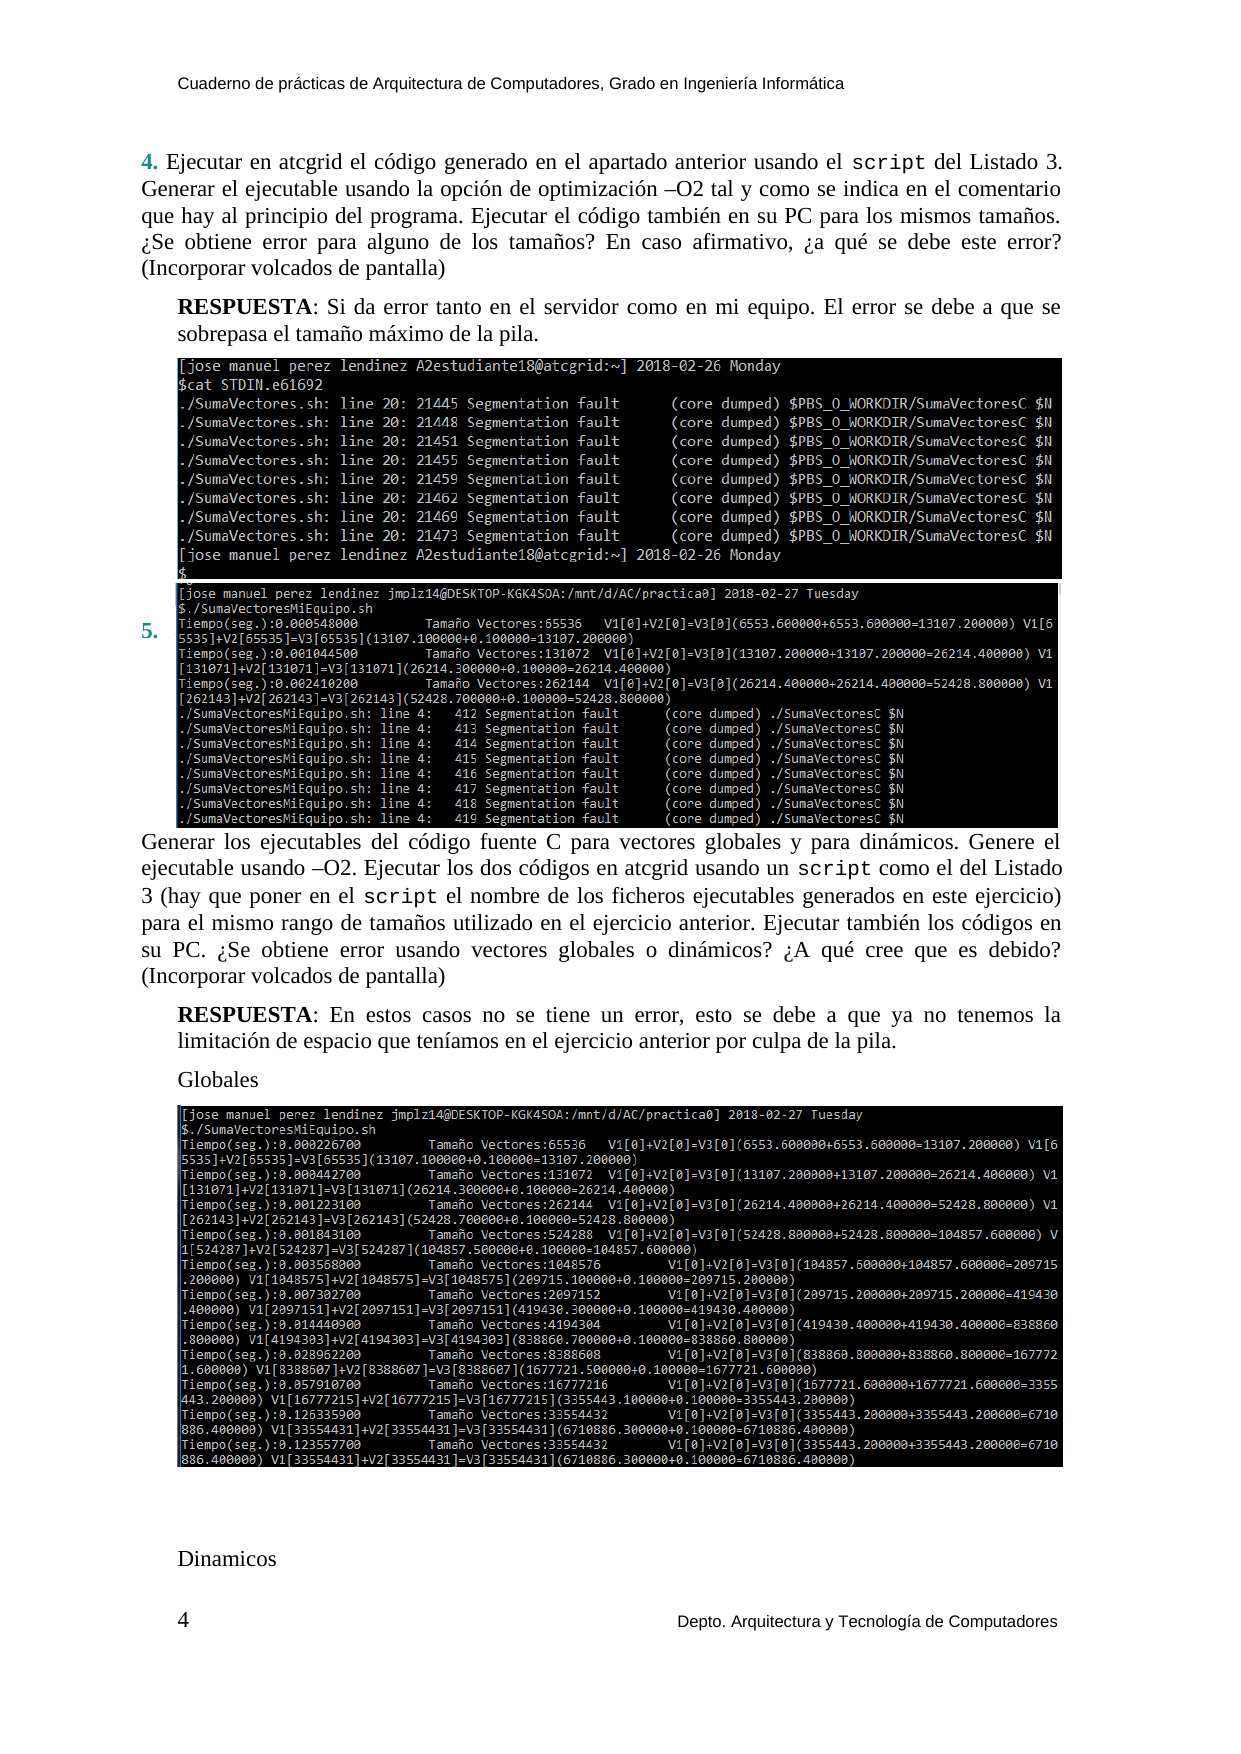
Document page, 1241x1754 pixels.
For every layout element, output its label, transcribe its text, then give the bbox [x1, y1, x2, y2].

picture [177, 1105, 1063, 1467]
list Globales [177, 1066, 1063, 1092]
list RESPUESTA: Si da error tanto en el servidor como en mi equipo. El error se debe a que se sobrepasa el tamaño máximo de la pila. [177, 293, 1063, 346]
picture [177, 358, 1063, 579]
list RESPUESTA: En estos casos no se tiene un error, esto se debe a que ya no tenemos la limitación de espacio que teníamos en el ejercicio anterior por culpa de la pila. [177, 1001, 1063, 1054]
list Dinamicos [177, 1544, 1063, 1571]
list 5. Generar los ejecutables del código fuente C para vectores globales y para dinámicos. Genere el ejecutable usando –O2. Ejecutar los dos códigos en atcgrid usando un script como el del Listado 3 (hay que poner en el script el nombre de los ficheros ejecutables generados en este ejercicio) para el mismo rango de tamaños utilizado en el ejercicio anterior. Ejecutar también los códigos en su PC. ¿Se obtiene error usando vectores globales o dinámicos? ¿A qué cree que es debido? (Incorporar volcados de pantalla) [103, 617, 1063, 988]
list 4. Ejecutar en atcgrid el código generado en el apartado anterior usando el script del Listado 3. Generar el ejecutable usando la opción de optimización –O2 tal y como se indica en el comentario que hay al principio del programa. Ejecutar el código también en su PC para los mismos tamaños. ¿Se obtiene error para alguno de los tamaños? En caso afirmativo, ¿a qué se debe este error? (Incorporar volcados de pantalla) [103, 148, 1063, 281]
picture [175, 583, 1061, 828]
